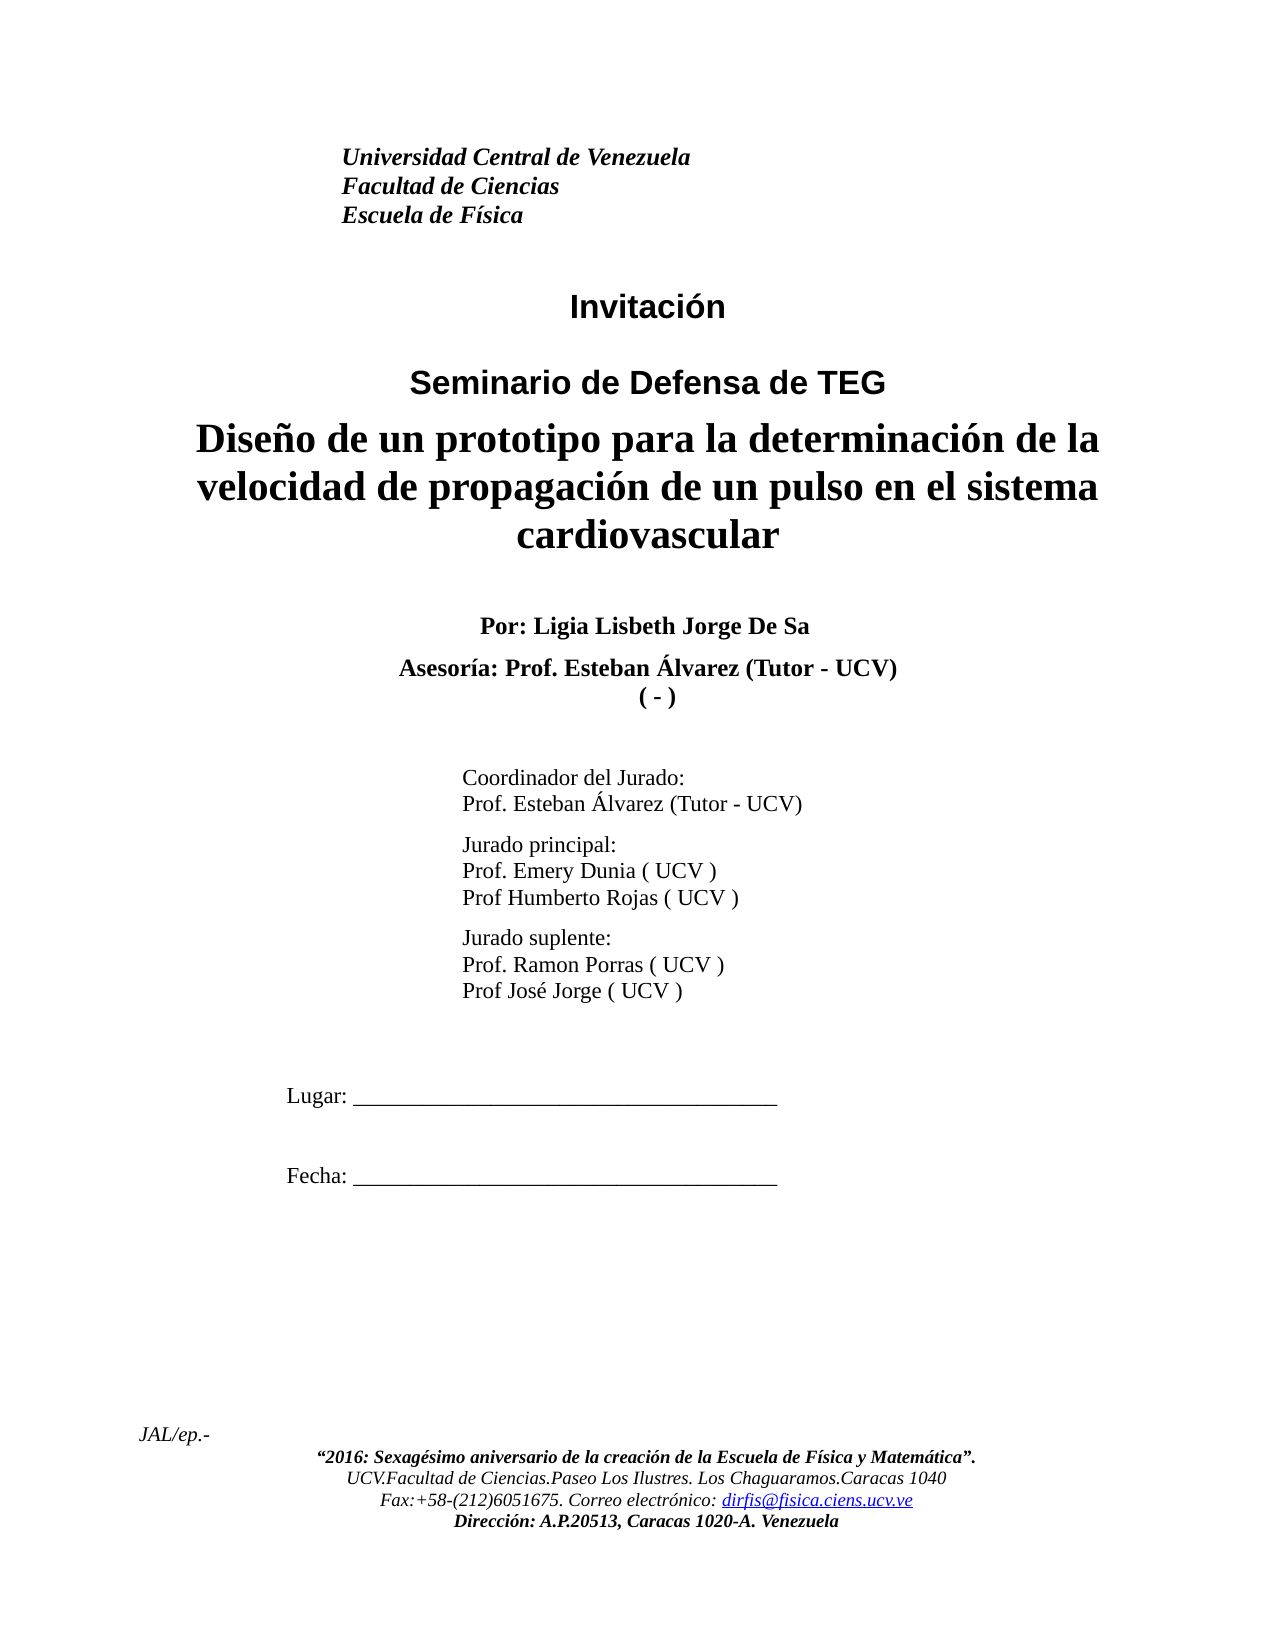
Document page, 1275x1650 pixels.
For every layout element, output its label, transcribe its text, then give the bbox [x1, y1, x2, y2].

text Jurado principal: [139, 831, 1157, 857]
subtitle Seminario de Defensa de TEG [139, 363, 1157, 401]
text Prof José Jorge ( UCV ) [139, 977, 1157, 1003]
text Diseño de un prototipo para la determinación de la velocidad de propagación de un pulso en el sistema cardiovascular [139, 414, 1157, 558]
subtitle Invitación [139, 287, 1157, 325]
text Prof. Ramon Porras ( UCV ) [139, 951, 1157, 977]
text Asesoría: Prof. Esteban Álvarez (Tutor - UCV) ( - ) [139, 653, 1157, 710]
text Por: Ligia Lisbeth Jorge De Sa [139, 611, 1157, 640]
text Prof. Emery Dunia ( UCV ) [139, 857, 1157, 884]
text Jurado suplente: [139, 924, 1157, 951]
text Prof. Esteban Álvarez (Tutor - UCV) [139, 790, 1157, 817]
text Fecha: _____________________________________ [139, 1162, 1157, 1188]
text Prof Humberto Rojas ( UCV ) [139, 884, 1157, 910]
text Coordinador del Jurado: [139, 764, 1157, 790]
text Lugar: _____________________________________ [139, 1083, 1157, 1109]
